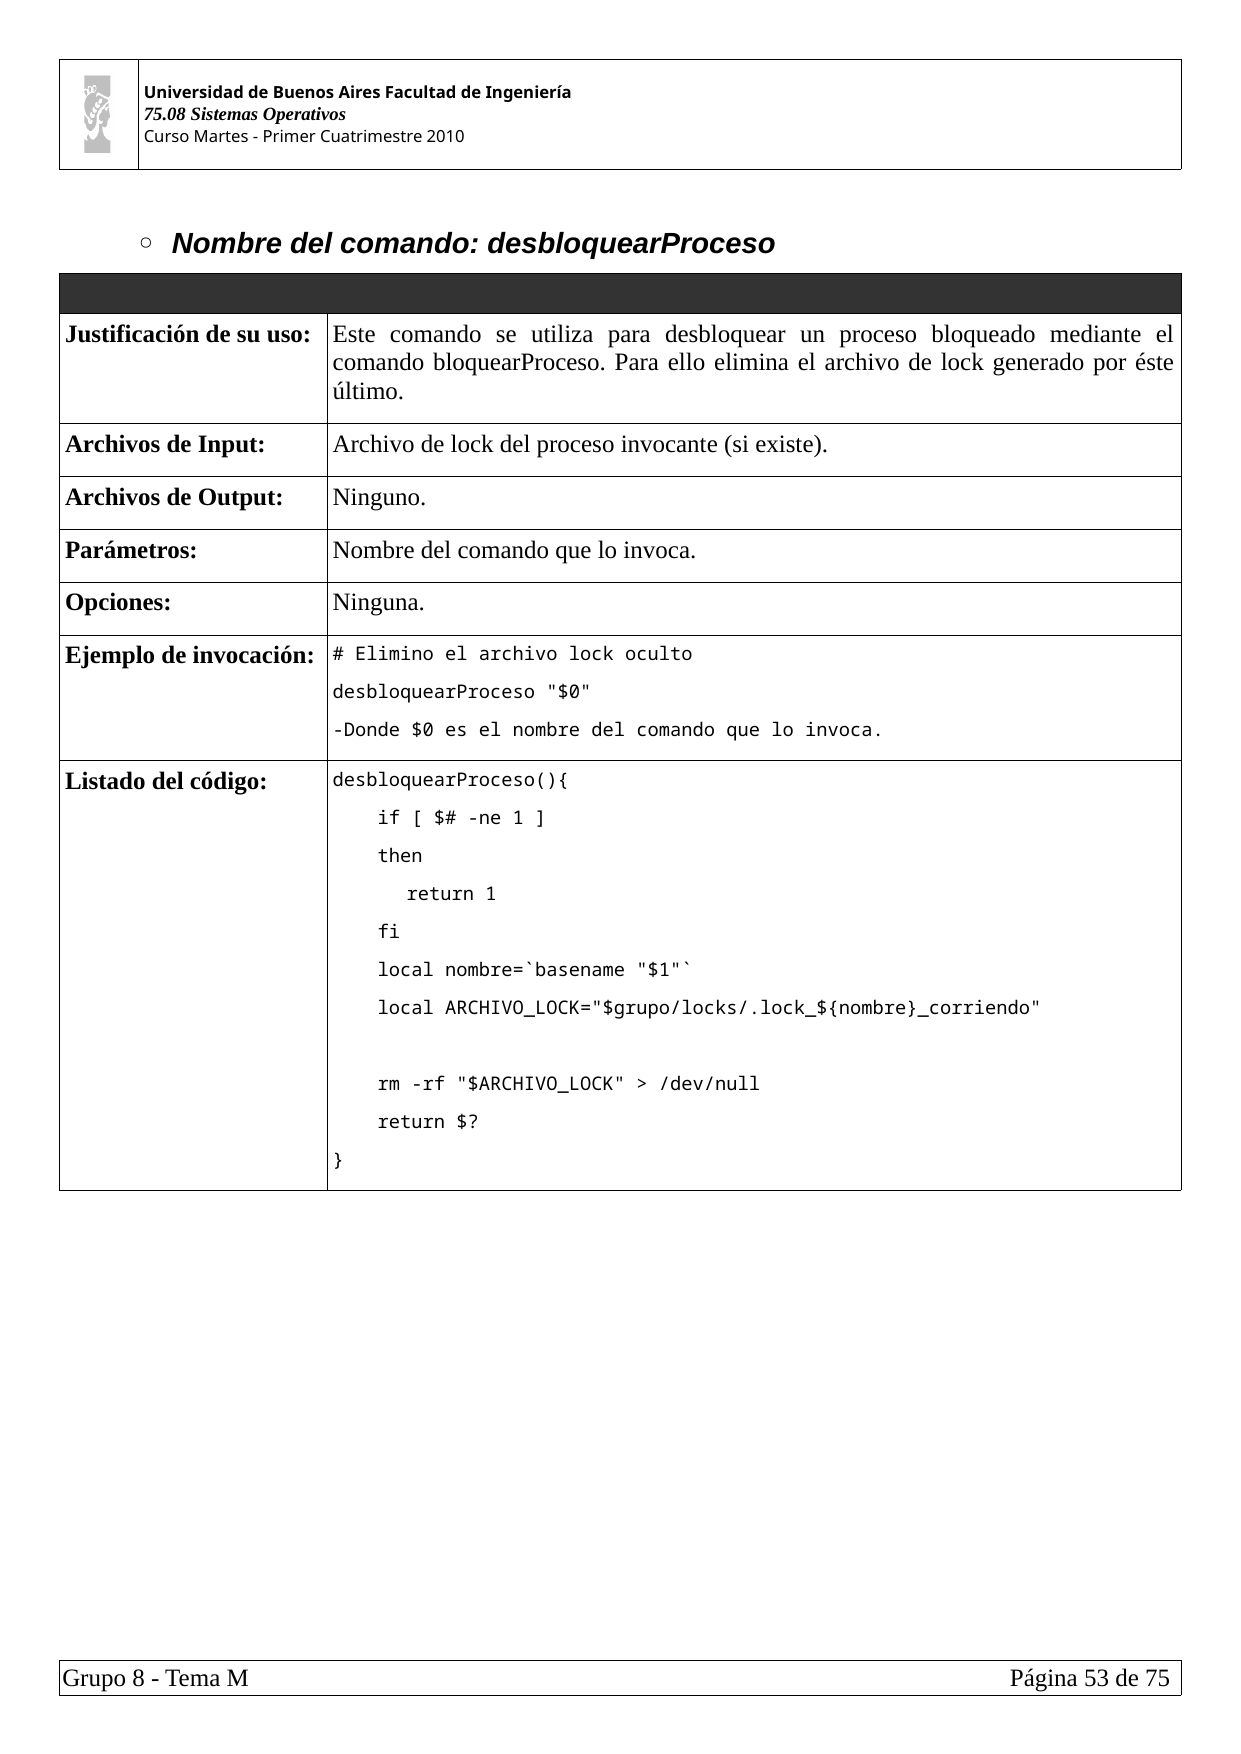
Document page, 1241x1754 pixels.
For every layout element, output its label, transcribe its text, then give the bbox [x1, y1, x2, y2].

table_cell Archivos de Input: [60, 424, 327, 476]
picture [83, 73, 114, 155]
table_header [60, 274, 1181, 313]
table_cell Archivo de lock del proceso invocante (si existe). [328, 424, 1181, 476]
table_cell Archivos de Output: [60, 477, 327, 529]
table_cell Parámetros: [60, 530, 327, 582]
table_cell desbloquearProceso(){ if [ $# -ne 1 ] then return 1 fi local nombre=`basename "$1"` local ARCHIVO_LOCK="$grupo/locks/.lock_${nombre}_corriendo" rm -rf "$ARCHIVO_LOCK" > /dev/null return $? } [328, 761, 1181, 1190]
table_cell Listado del código: [60, 761, 327, 1190]
table_cell Este comando se utiliza para desbloquear un proceso bloqueado mediante el comando bloquearProceso. Para ello elimina el archivo de lock generado por éste último. [328, 314, 1181, 423]
table_cell Opciones: [60, 583, 327, 634]
subtitle Nombre del comando: desbloquearProceso [134, 226, 1181, 260]
table_cell Ninguno. [328, 477, 1181, 529]
table_cell # Elimino el archivo lock oculto desbloquearProceso "$0" -Donde $0 es el nombre del comando que lo invoca. [328, 636, 1181, 760]
table_cell Justificación de su uso: [60, 314, 327, 423]
table_cell Nombre del comando que lo invoca. [328, 530, 1181, 582]
table_cell Ninguna. [328, 583, 1181, 634]
table_cell Ejemplo de invocación: [60, 636, 327, 760]
